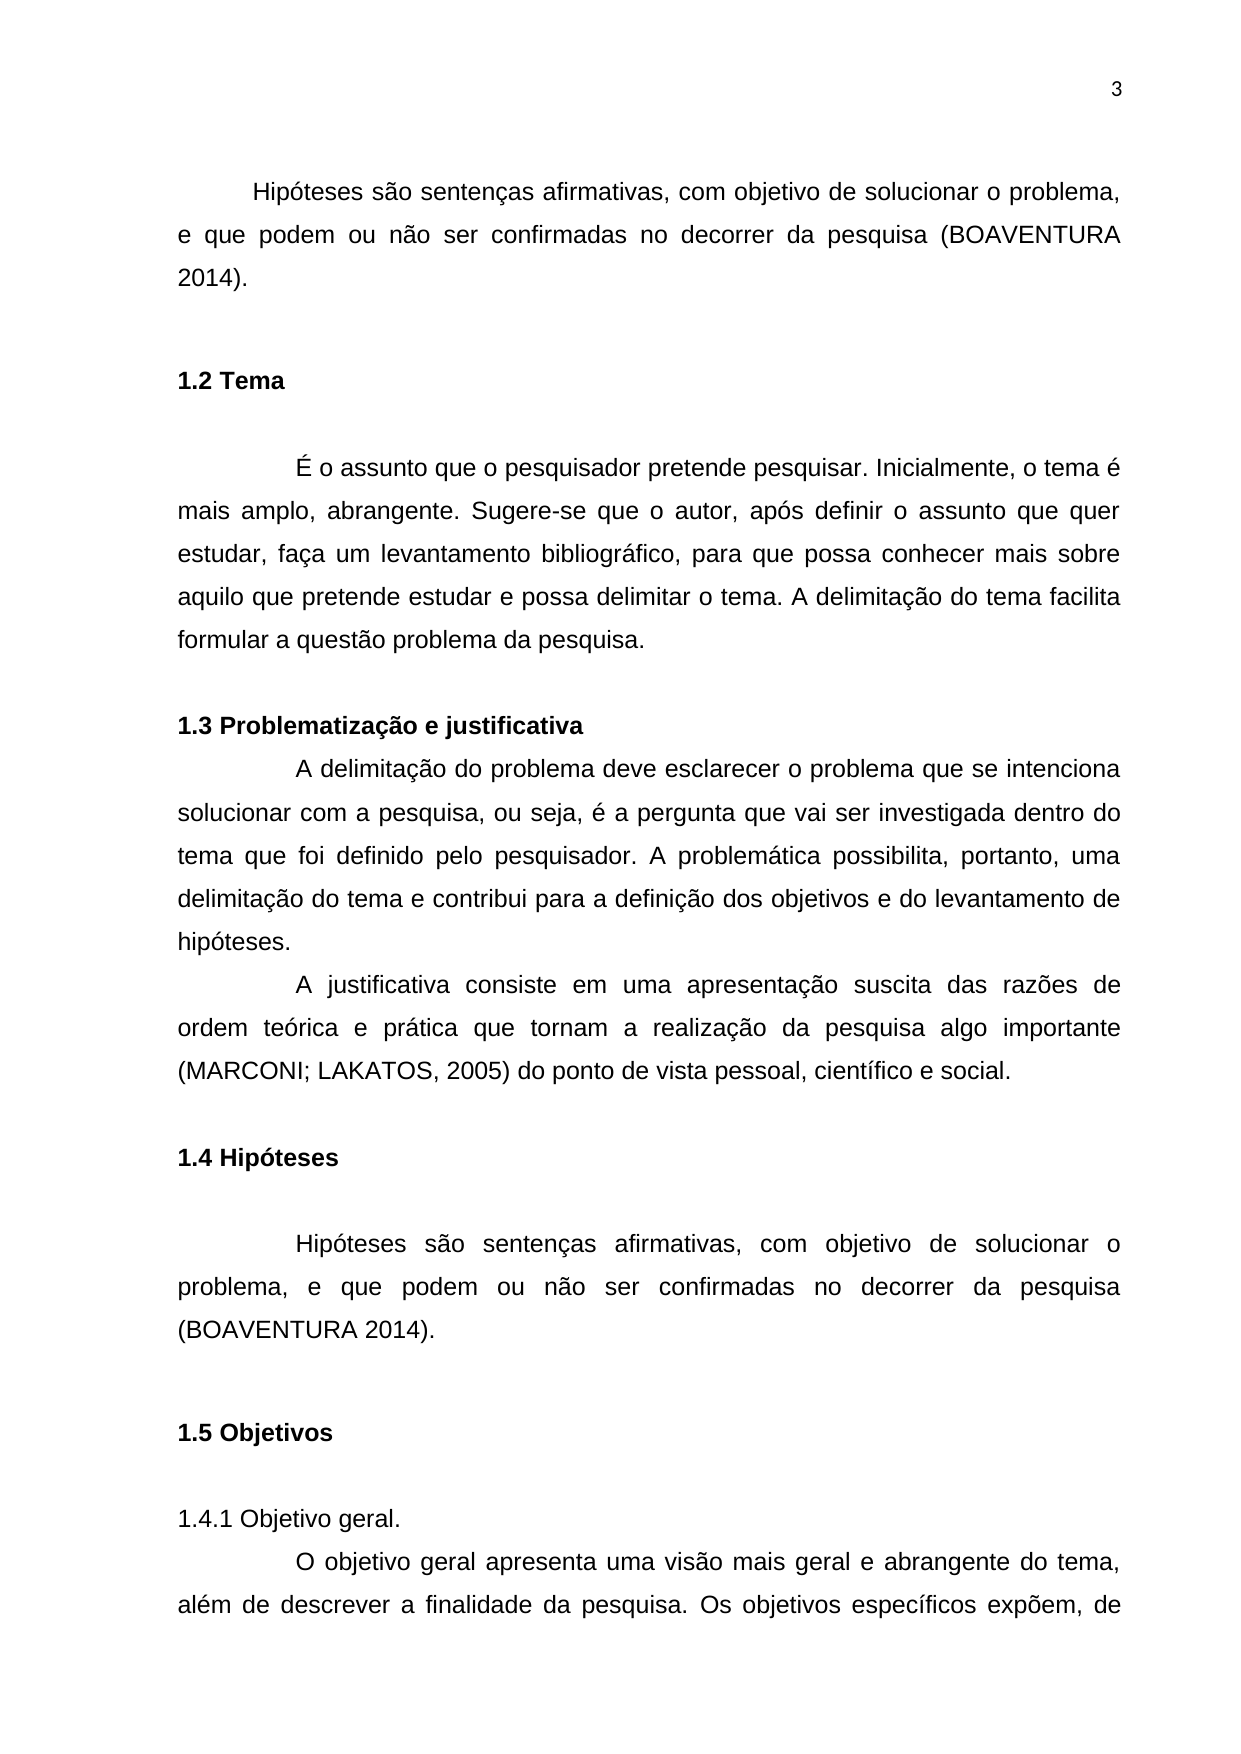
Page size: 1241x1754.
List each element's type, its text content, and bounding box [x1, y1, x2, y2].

text A justificativa consiste em uma apresentação suscita das razões de ordem teórica e prática que tornam a realização da pesquisa algo importante (MARCONI; LAKATOS, 2005) do ponto de vista pessoal, científico e social. [177, 970, 1122, 1085]
text O objetivo geral apresenta uma visão mais geral e abrangente do tema, além de descrever a finalidade da pesquisa. Os objetivos específicos expõem, de [177, 1547, 1122, 1619]
list Hipóteses [177, 1143, 1122, 1171]
list Tema [177, 366, 1122, 395]
list Problematização e justificativa [177, 711, 1122, 740]
text É o assunto que o pesquisador pretende pesquisar. Inicialmente, o tema é mais amplo, abrangente. Sugere-se que o autor, após definir o assunto que quer estudar, faça um levantamento bibliográfico, para que possa conhecer mais sobre aquilo que pretende estudar e possa delimitar o tema. A delimitação do tema facilita formular a questão problema da pesquisa. [177, 453, 1122, 654]
list Objetivos [177, 1418, 1122, 1447]
text Hipóteses são sentenças afirmativas, com objetivo de solucionar o problema, e que podem ou não ser confirmadas no decorrer da pesquisa (BOAVENTURA 2014). [177, 177, 1122, 292]
list A delimitação do problema deve esclarecer o problema que se intenciona solucionar com a pesquisa, ou seja, é a pergunta que vai ser investigada dentro do tema que foi definido pelo pesquisador. A problemática possibilita, portanto, uma delimitação do tema e contribui para a definição dos objetivos e do levantamento de hipóteses. [177, 754, 1122, 956]
text 1.4.1 Objetivo geral. [177, 1504, 1122, 1533]
text Hipóteses são sentenças afirmativas, com objetivo de solucionar o problema, e que podem ou não ser confirmadas no decorrer da pesquisa (BOAVENTURA 2014). [177, 1229, 1122, 1344]
